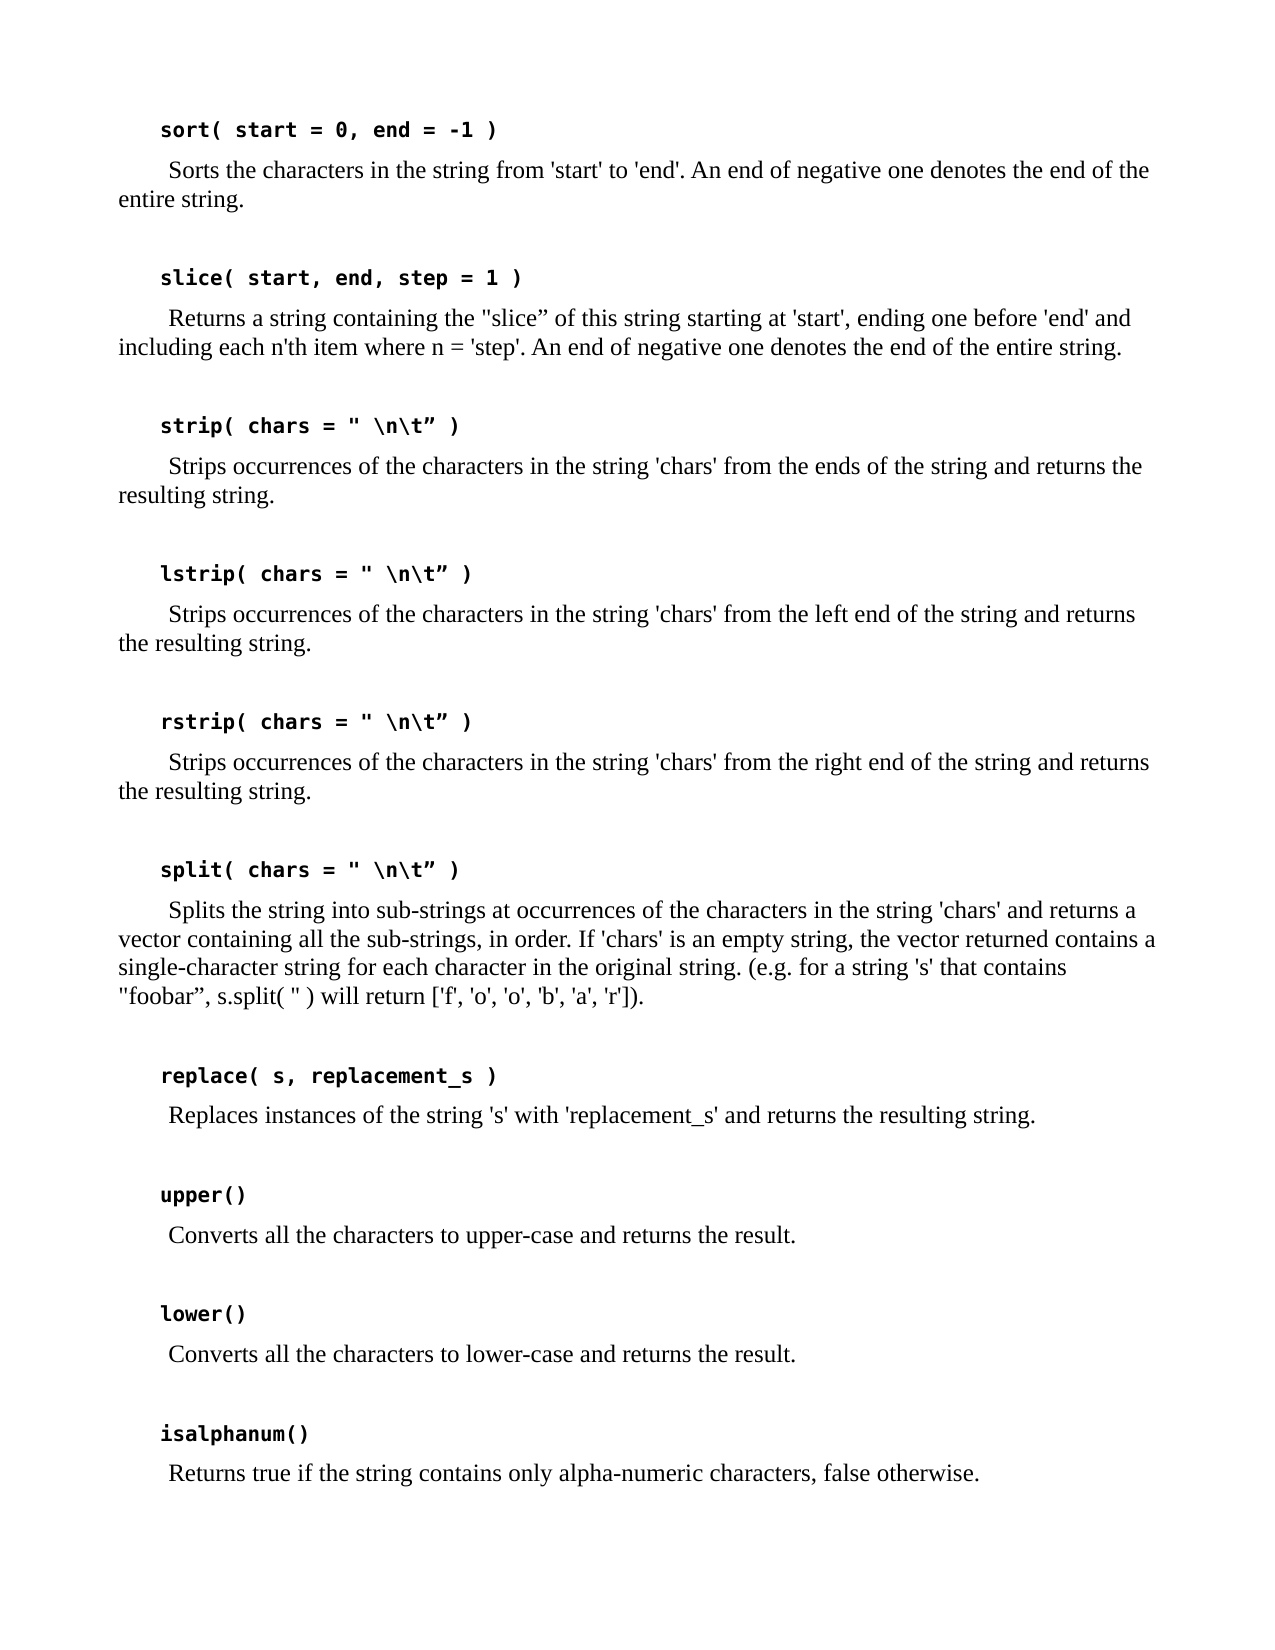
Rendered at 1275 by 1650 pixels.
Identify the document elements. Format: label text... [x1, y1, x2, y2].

text Returns true if the string contains only alpha-numeric characters, false otherwise. [118, 1458, 1157, 1487]
text isalphanum() [118, 1422, 1157, 1446]
text lower() [118, 1302, 1157, 1327]
text Strips occurrences of the characters in the string 'chars' from the right end of the string and returns the resulting string. [118, 747, 1157, 804]
text sort( start = 0, end = -1 ) [118, 118, 1157, 142]
text Strips occurrences of the characters in the string 'chars' from the left end of the string and returns the resulting string. [118, 599, 1157, 656]
text slice( start, end, step = 1 ) [118, 266, 1157, 290]
text split( chars = " \n\t” ) [118, 858, 1157, 882]
text strip( chars = " \n\t” ) [118, 414, 1157, 438]
text upper() [118, 1183, 1157, 1207]
text replace( s, replacement_s ) [118, 1064, 1157, 1088]
text Converts all the characters to upper-case and returns the result. [118, 1220, 1157, 1248]
text Strips occurrences of the characters in the string 'chars' from the ends of the string and returns the resulting string. [118, 451, 1157, 508]
text Sorts the characters in the string from 'start' to 'end'. An end of negative one denotes the end of the entire string. [118, 155, 1157, 212]
text Returns a string containing the "slice” of this string starting at 'start', ending one before 'end' and including each n'th item where n = 'step'. An end of negative one denotes the end of the entire string. [118, 303, 1157, 360]
text Splits the string into sub-strings at occurrences of the characters in the string 'chars' and returns a vector containing all the sub-strings, in order. If 'chars' is an empty string, the vector returned contains a single-character string for each character in the original string. (e.g. for a string 's' that contains "foobar”, s.split( '' ) will return ['f', 'o', 'o', 'b', 'a', 'r']). [118, 895, 1157, 1010]
text lstrip( chars = " \n\t” ) [118, 562, 1157, 586]
text rstrip( chars = " \n\t” ) [118, 710, 1157, 734]
text Replaces instances of the string 's' with 'replacement_s' and returns the resulting string. [118, 1101, 1157, 1129]
text Converts all the characters to lower-case and returns the result. [118, 1339, 1157, 1368]
